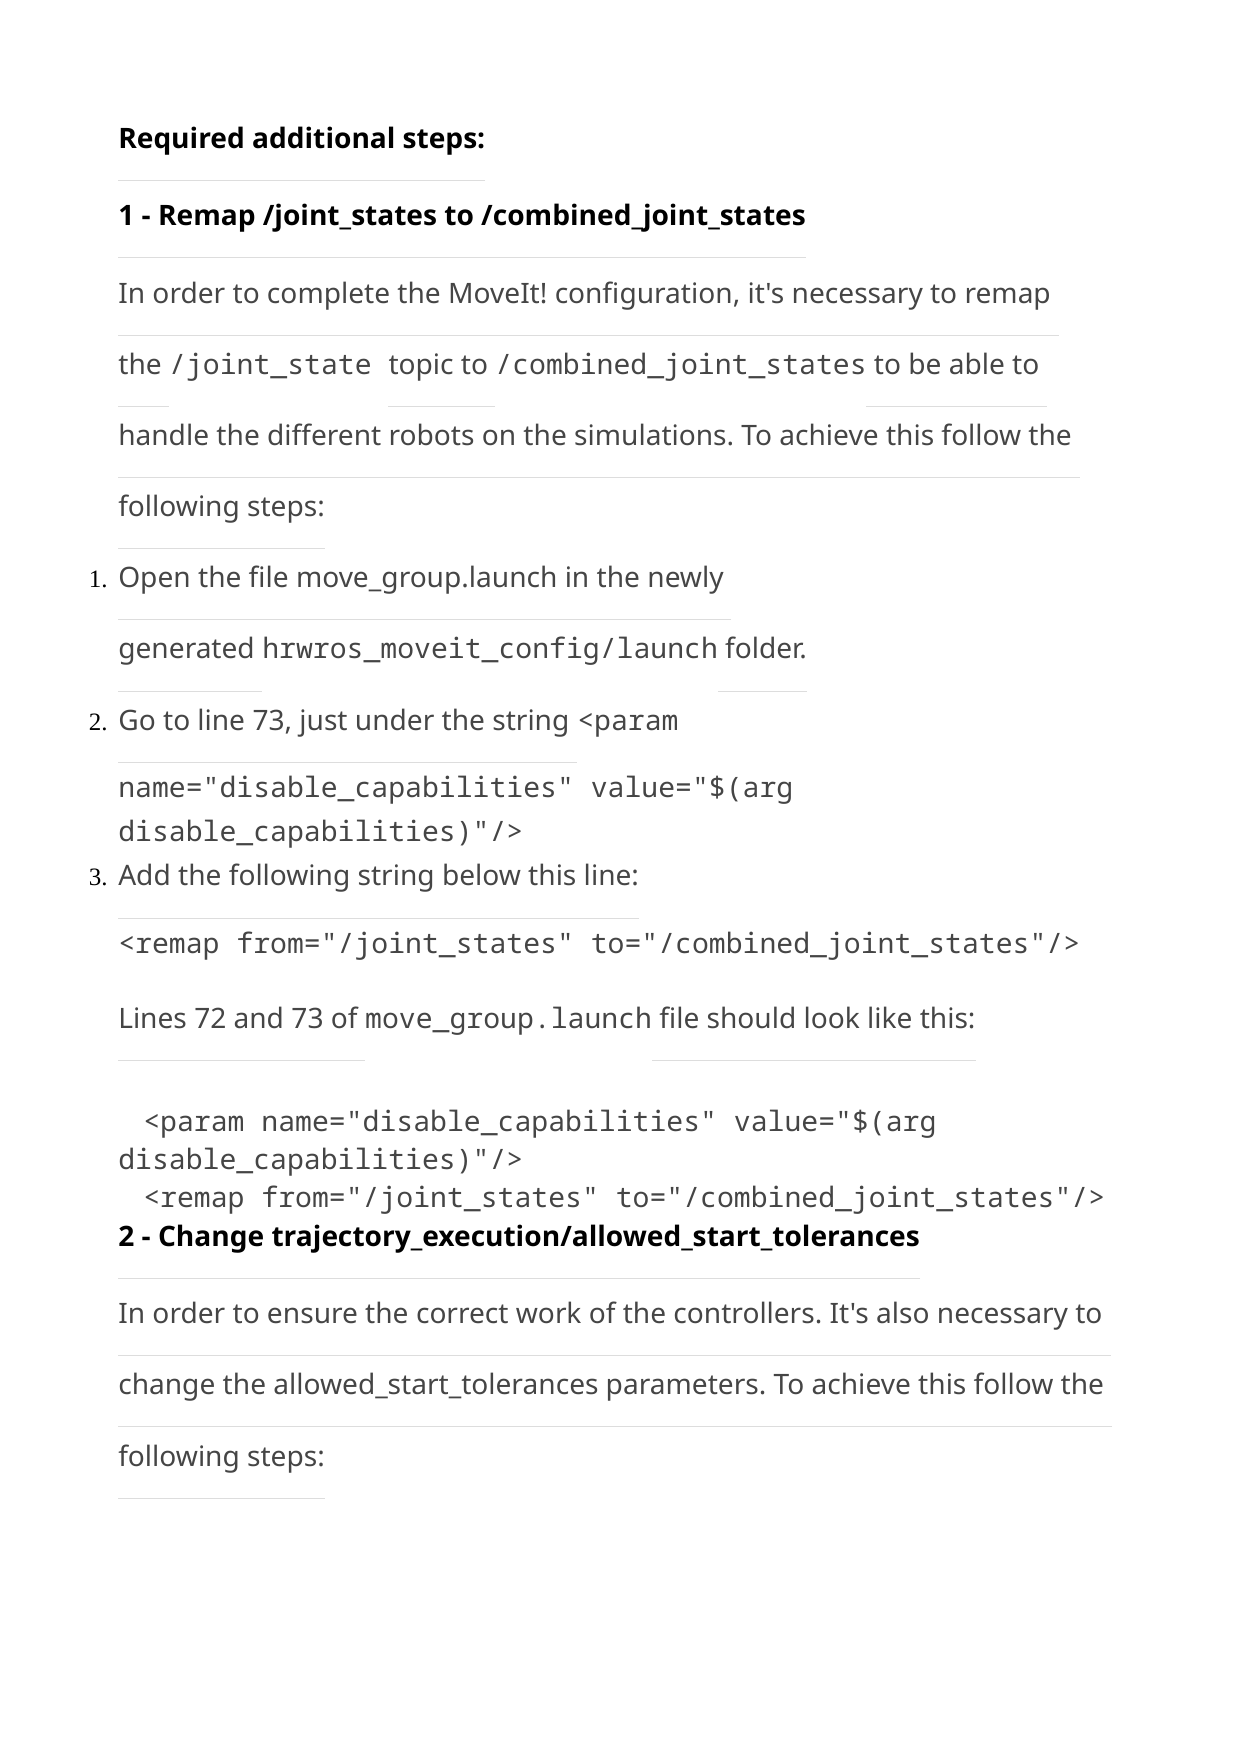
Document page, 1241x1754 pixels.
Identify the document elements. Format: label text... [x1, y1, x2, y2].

text <param name="disable_capabilities" value="$(arg disable_capabilities)"/> [118, 1101, 1122, 1178]
text <remap from="/joint_states" to="/combined_joint_states"/> [118, 1178, 1122, 1216]
text Lines 72 and 73 of move_group.launch file should look like this: [118, 999, 1122, 1061]
list Open the file move_group.launch in the newly generated hrwros_moveit_config/launch folder. [118, 558, 1122, 691]
subtitle 1 - Remap /joint_states to /combined_joint_states [118, 196, 1122, 257]
list Add the following string below this line: <remap from="/joint_states" to="/combined_joint_states"/> [118, 856, 1122, 962]
text In order to ensure the correct work of the controllers. It's also necessary to change the allowed_start_tolerances parameters. To achieve this follow the following steps: [118, 1293, 1122, 1498]
subtitle 2 - Change trajectory_execution/allowed_start_tolerances [118, 1216, 1122, 1278]
list Go to line 73, just under the string <param name="disable_capabilities" value="$(arg disable_capabilities)"/> [118, 700, 1122, 850]
text In order to complete the MoveIt! configuration, it's necessary to remap the /joint_state topic to /combined_joint_states to be able to handle the different robots on the simulations. To achieve this follow the following steps: [118, 273, 1122, 548]
subtitle Required additional steps: [118, 118, 1122, 180]
